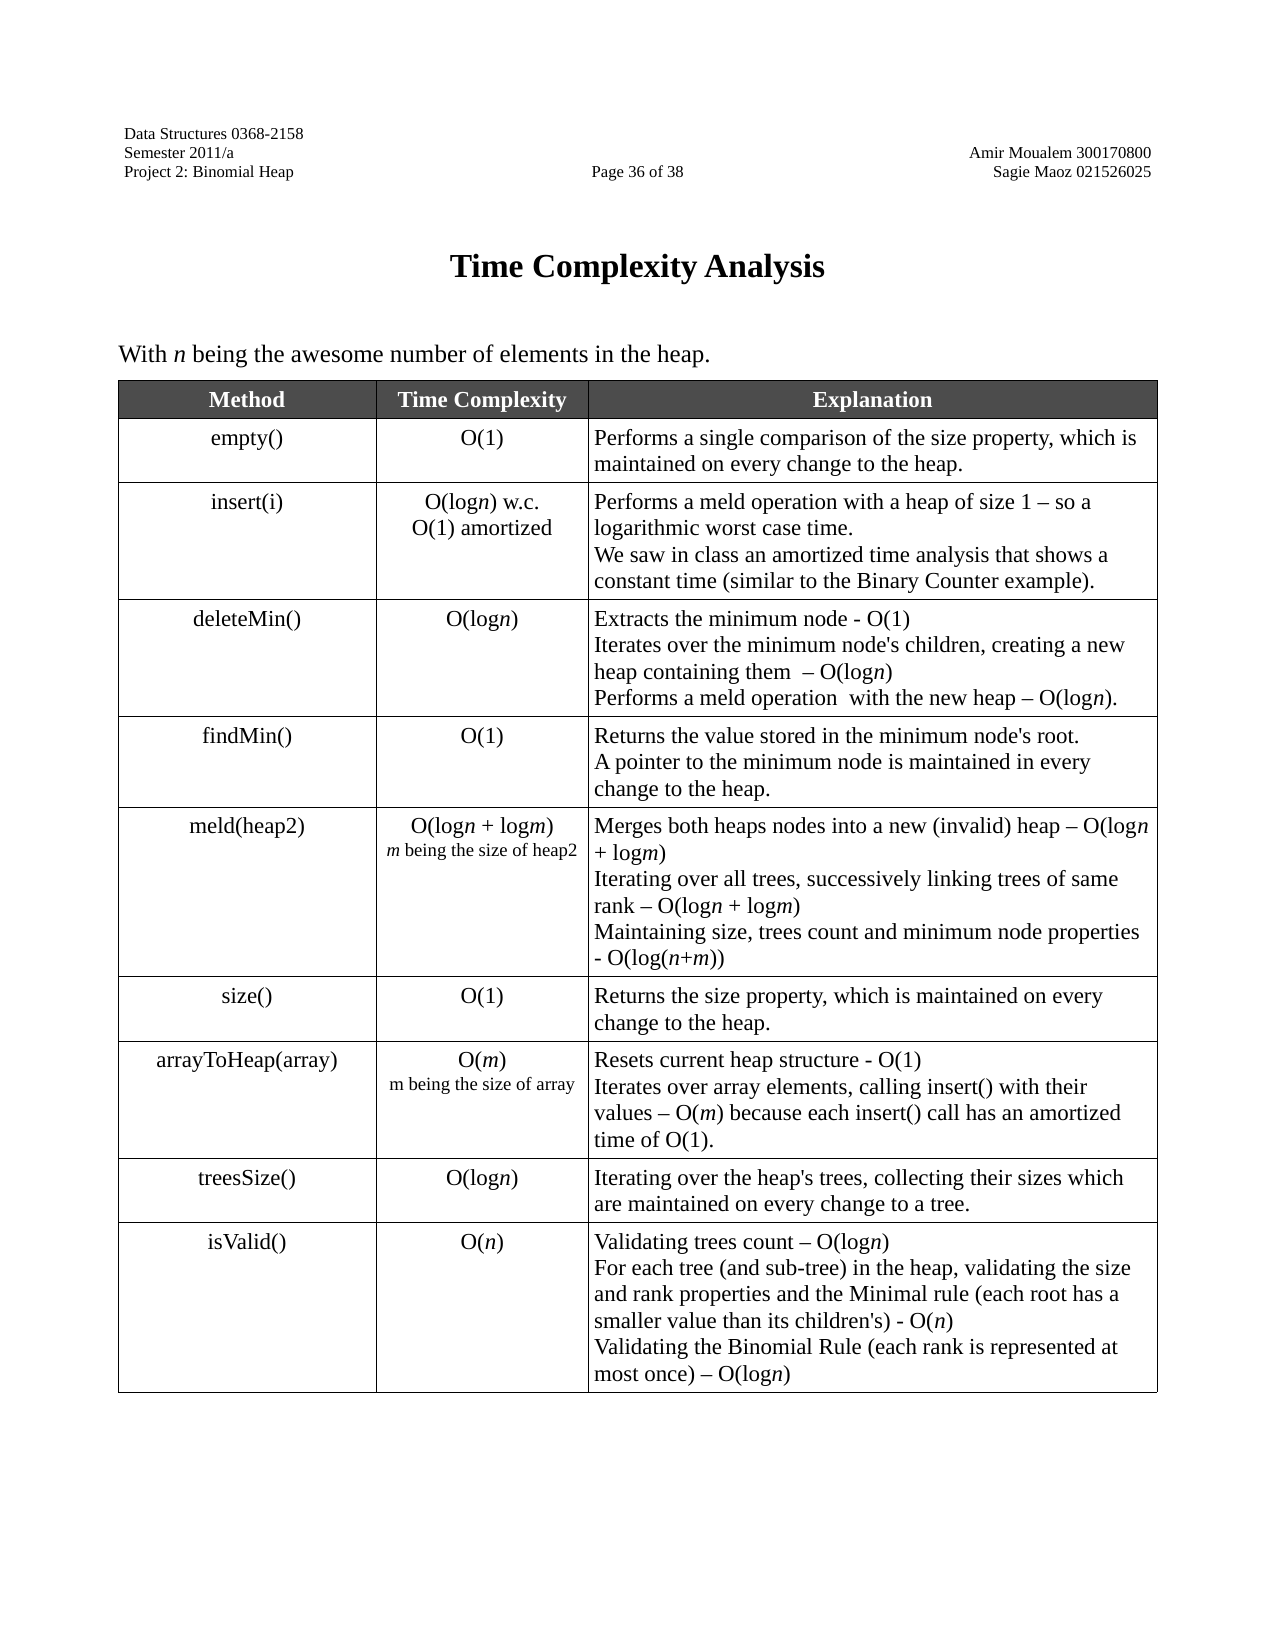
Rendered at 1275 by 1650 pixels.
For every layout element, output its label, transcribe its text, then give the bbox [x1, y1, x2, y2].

table_cell meld(heap2) [119, 808, 376, 976]
table_header Explanation [589, 381, 1157, 418]
table_cell empty() [119, 419, 376, 482]
table_cell treesSize() [119, 1159, 376, 1222]
table_cell arrayToHeap(array) [119, 1042, 376, 1158]
table_cell deleteMin() [119, 600, 376, 716]
table_cell Merges both heaps nodes into a new (invalid) heap – O(logn + logm) Iterating over all trees, successively linking trees of same rank – O(logn + logm) Maintaining size, trees count and minimum node properties - O(log(n+m)) [589, 808, 1157, 976]
table_cell findMin() [119, 717, 376, 807]
table_cell Returns the value stored in the minimum node's root. A pointer to the minimum node is maintained in every change to the heap. [589, 717, 1157, 807]
table_cell insert(i) [119, 483, 376, 599]
table_cell Validating trees count – O(logn) For each tree (and sub-tree) in the heap, validating the size and rank properties and the Minimal rule (each root has a smaller value than its children's) - O(n) Validating the Binomial Rule (each rank is represented at most once) – O(logn) [589, 1223, 1157, 1392]
table_cell Resets current heap structure - O(1) Iterates over array elements, calling insert() with their values – O(m) because each insert() call has an amortized time of O(1). [589, 1042, 1157, 1158]
table_cell O(m) m being the size of array [377, 1042, 588, 1158]
table_cell O(1) [377, 977, 588, 1041]
table_cell O(logn) w.c. O(1) amortized [377, 483, 588, 599]
table_cell Performs a meld operation with a heap of size 1 – so a logarithmic worst case time. We saw in class an amortized time analysis that shows a constant time (similar to the Binary Counter example). [589, 483, 1157, 599]
table_cell Iterating over the heap's trees, collecting their sizes which are maintained on every change to a tree. [589, 1159, 1157, 1222]
table_cell size() [119, 977, 376, 1041]
table_cell O(n) [377, 1223, 588, 1392]
text With n being the awesome number of elements in the heap. [118, 339, 1157, 367]
table_cell O(logn + logm) m being the size of heap2 [377, 808, 588, 976]
table_cell O(logn) [377, 1159, 588, 1222]
table_cell Performs a single comparison of the size property, which is maintained on every change to the heap. [589, 419, 1157, 482]
table_cell Returns the size property, which is maintained on every change to the heap. [589, 977, 1157, 1041]
table_cell O(1) [377, 419, 588, 482]
table_header Time Complexity [377, 381, 588, 418]
table_header Method [119, 381, 376, 418]
table_cell O(logn) [377, 600, 588, 716]
subtitle Time Complexity Analysis [118, 246, 1157, 285]
table_cell isValid() [119, 1223, 376, 1392]
table_cell O(1) [377, 717, 588, 807]
table_cell Extracts the minimum node - O(1) Iterates over the minimum node's children, creating a new heap containing them – O(logn) Performs a meld operation with the new heap – O(logn). [589, 600, 1157, 716]
